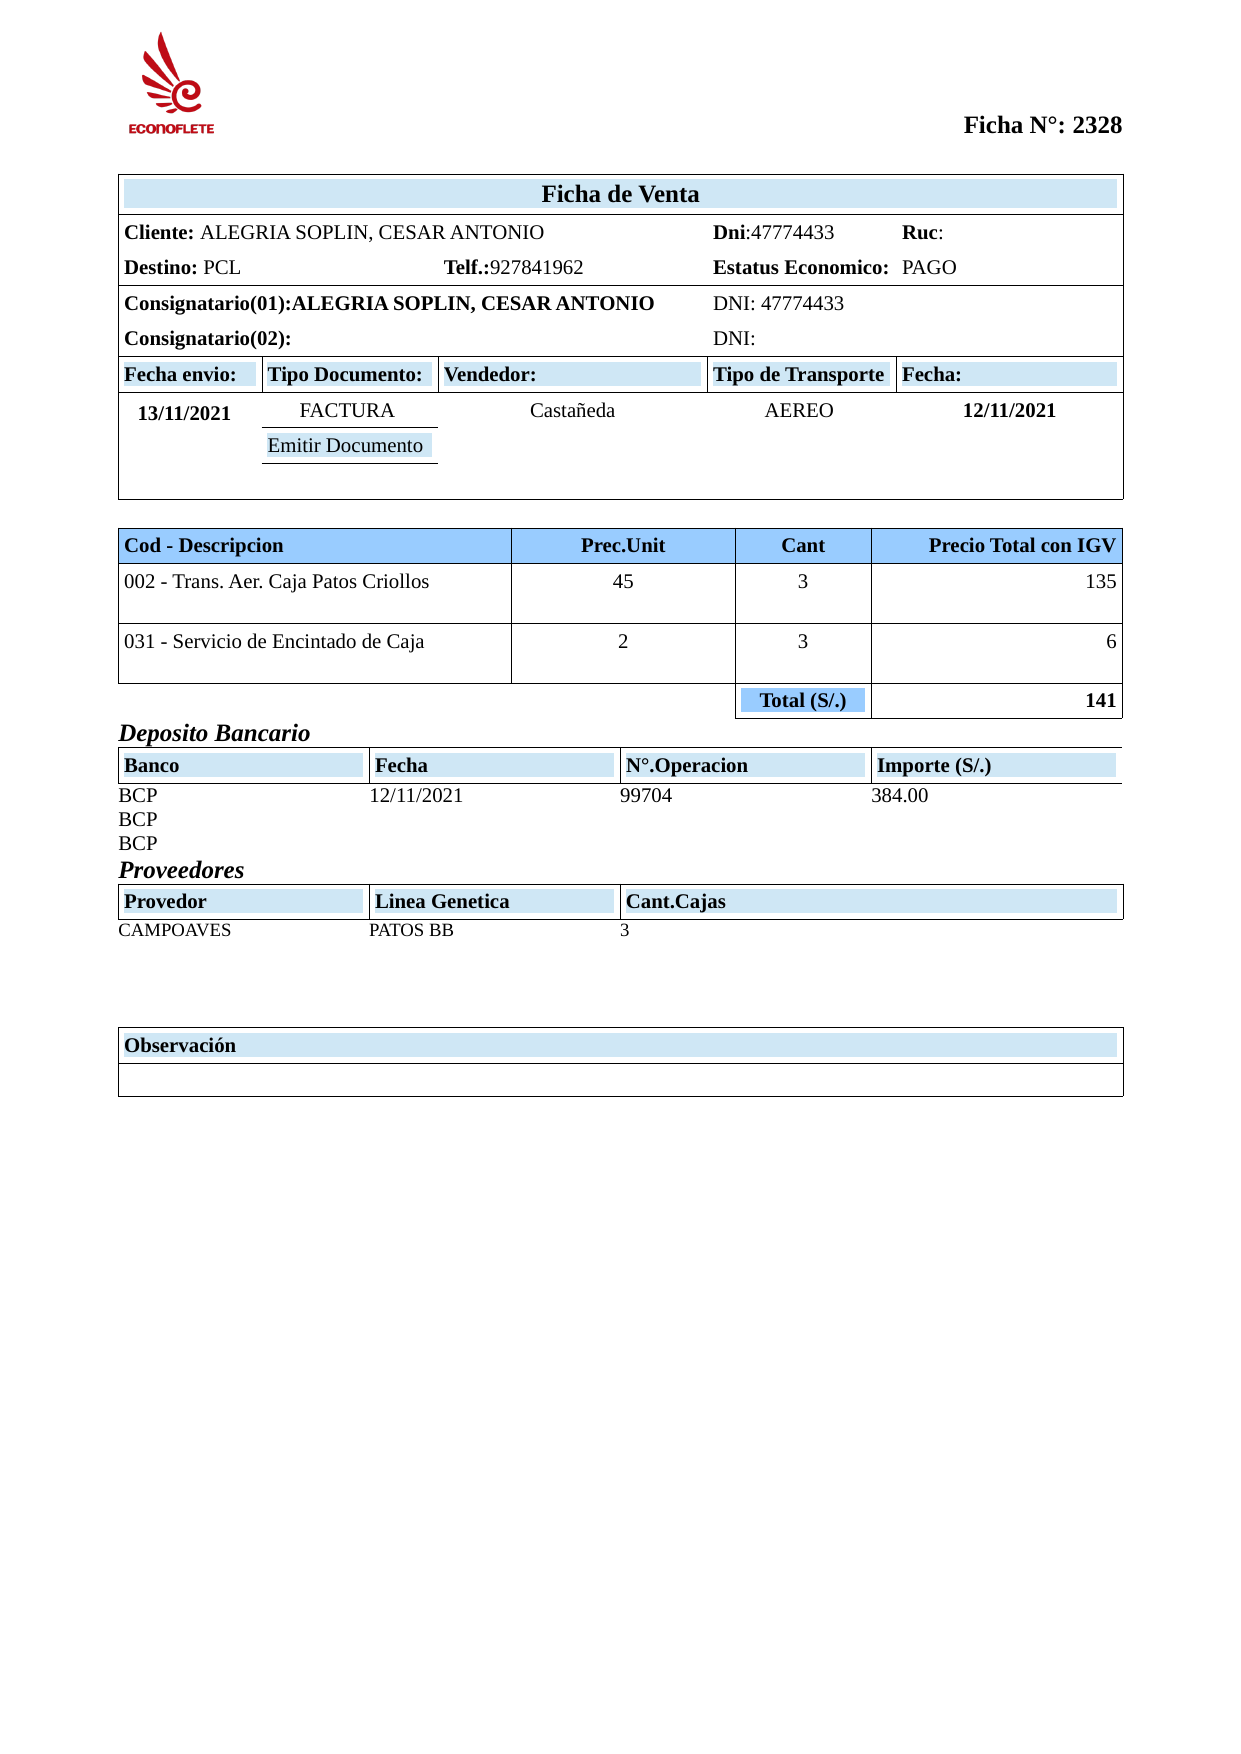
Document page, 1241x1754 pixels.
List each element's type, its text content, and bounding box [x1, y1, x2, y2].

table_cell 135 [872, 564, 1122, 623]
table_cell [119, 1064, 1123, 1096]
table_cell FACTURA [262, 393, 438, 427]
table_header Ficha de Venta [119, 175, 1123, 214]
table_cell 002 - Trans. Aer. Caja Patos Criollos [119, 564, 511, 623]
table_cell 13/11/2021 [119, 393, 262, 498]
table_cell [620, 831, 871, 855]
table_cell Consignatario(01):ALEGRIA SOPLIN, CESAR ANTONIO [119, 286, 707, 321]
table_header Banco [119, 748, 369, 782]
table_header Fecha [370, 748, 620, 782]
table_cell [369, 807, 620, 831]
table_header Linea Genetica [370, 885, 620, 919]
table_cell [620, 941, 1123, 962]
table_cell [369, 831, 620, 855]
table_cell 2 [512, 624, 735, 682]
table_cell 12/11/2021 [896, 393, 1123, 498]
table_cell [118, 941, 369, 962]
table_cell Telf.:927841962 [438, 249, 707, 285]
table_cell [620, 984, 1123, 1006]
text Proveedores [118, 855, 1122, 883]
table_cell 3 [736, 624, 871, 682]
table_cell Consignatario(02): [119, 321, 707, 356]
table_cell Emitir Documento [262, 428, 438, 463]
table_cell Fecha envio: [119, 357, 262, 392]
table_header Cant.Cajas [621, 885, 1123, 919]
table_cell [118, 684, 511, 718]
table_cell [369, 984, 620, 1006]
table_cell [871, 807, 1122, 831]
table_cell 6 [872, 624, 1122, 682]
table_cell [369, 941, 620, 962]
table_cell Vendedor: [439, 357, 707, 392]
table_header Prec.Unit [512, 529, 735, 563]
table_cell [871, 831, 1122, 855]
table_cell [620, 1006, 1123, 1027]
table_cell Fecha: [897, 357, 1123, 392]
table_cell [369, 963, 620, 984]
text Deposito Bancario [118, 718, 1122, 747]
table_cell 99704 [620, 784, 871, 807]
table_cell Tipo de Transporte [708, 357, 896, 392]
table_cell Ruc: [896, 215, 1123, 249]
table_cell CAMPOAVES [118, 920, 369, 941]
table_cell DNI: [707, 321, 1123, 356]
table_header Observación [119, 1028, 1123, 1063]
table_cell AEREO [707, 393, 896, 498]
picture [118, 31, 225, 134]
table_header Precio Total con IGV [872, 529, 1122, 563]
table_cell 45 [512, 564, 735, 623]
table_cell 141 [872, 684, 1122, 718]
table_cell BCP [118, 807, 369, 831]
table_cell 12/11/2021 [369, 784, 620, 807]
table_cell Dni:47774433 [707, 215, 896, 249]
table_cell [118, 963, 369, 984]
table_header N°.Operacion [621, 748, 871, 782]
table_header Importe (S/.) [872, 748, 1122, 782]
table_cell 3 [620, 920, 1123, 941]
table_cell 3 [736, 564, 871, 623]
table_cell 384.00 [871, 784, 1122, 807]
table_cell [369, 1006, 620, 1027]
table_cell Cliente: ALEGRIA SOPLIN, CESAR ANTONIO [119, 215, 707, 249]
table_cell Tipo Documento: [263, 357, 438, 392]
table_cell PATOS BB [369, 920, 620, 941]
table_cell DNI: 47774433 [707, 286, 1123, 321]
table_cell PAGO [896, 249, 1123, 285]
table_cell [118, 1006, 369, 1027]
table_header Cod - Descripcion [119, 529, 511, 563]
table_cell Total (S/.) [736, 684, 871, 718]
table_cell Castañeda [438, 393, 707, 498]
table_cell 031 - Servicio de Encintado de Caja [119, 624, 511, 682]
table_cell BCP [118, 831, 369, 855]
table_cell [620, 963, 1123, 984]
table_cell [620, 807, 871, 831]
table_header Provedor [119, 885, 369, 919]
table_cell [118, 984, 369, 1006]
table_cell [511, 684, 735, 718]
table_cell Estatus Economico: [707, 249, 896, 285]
table_cell Destino: PCL [119, 249, 438, 285]
table_cell BCP [118, 784, 369, 807]
table_cell [262, 464, 438, 498]
table_header Cant [736, 529, 871, 563]
